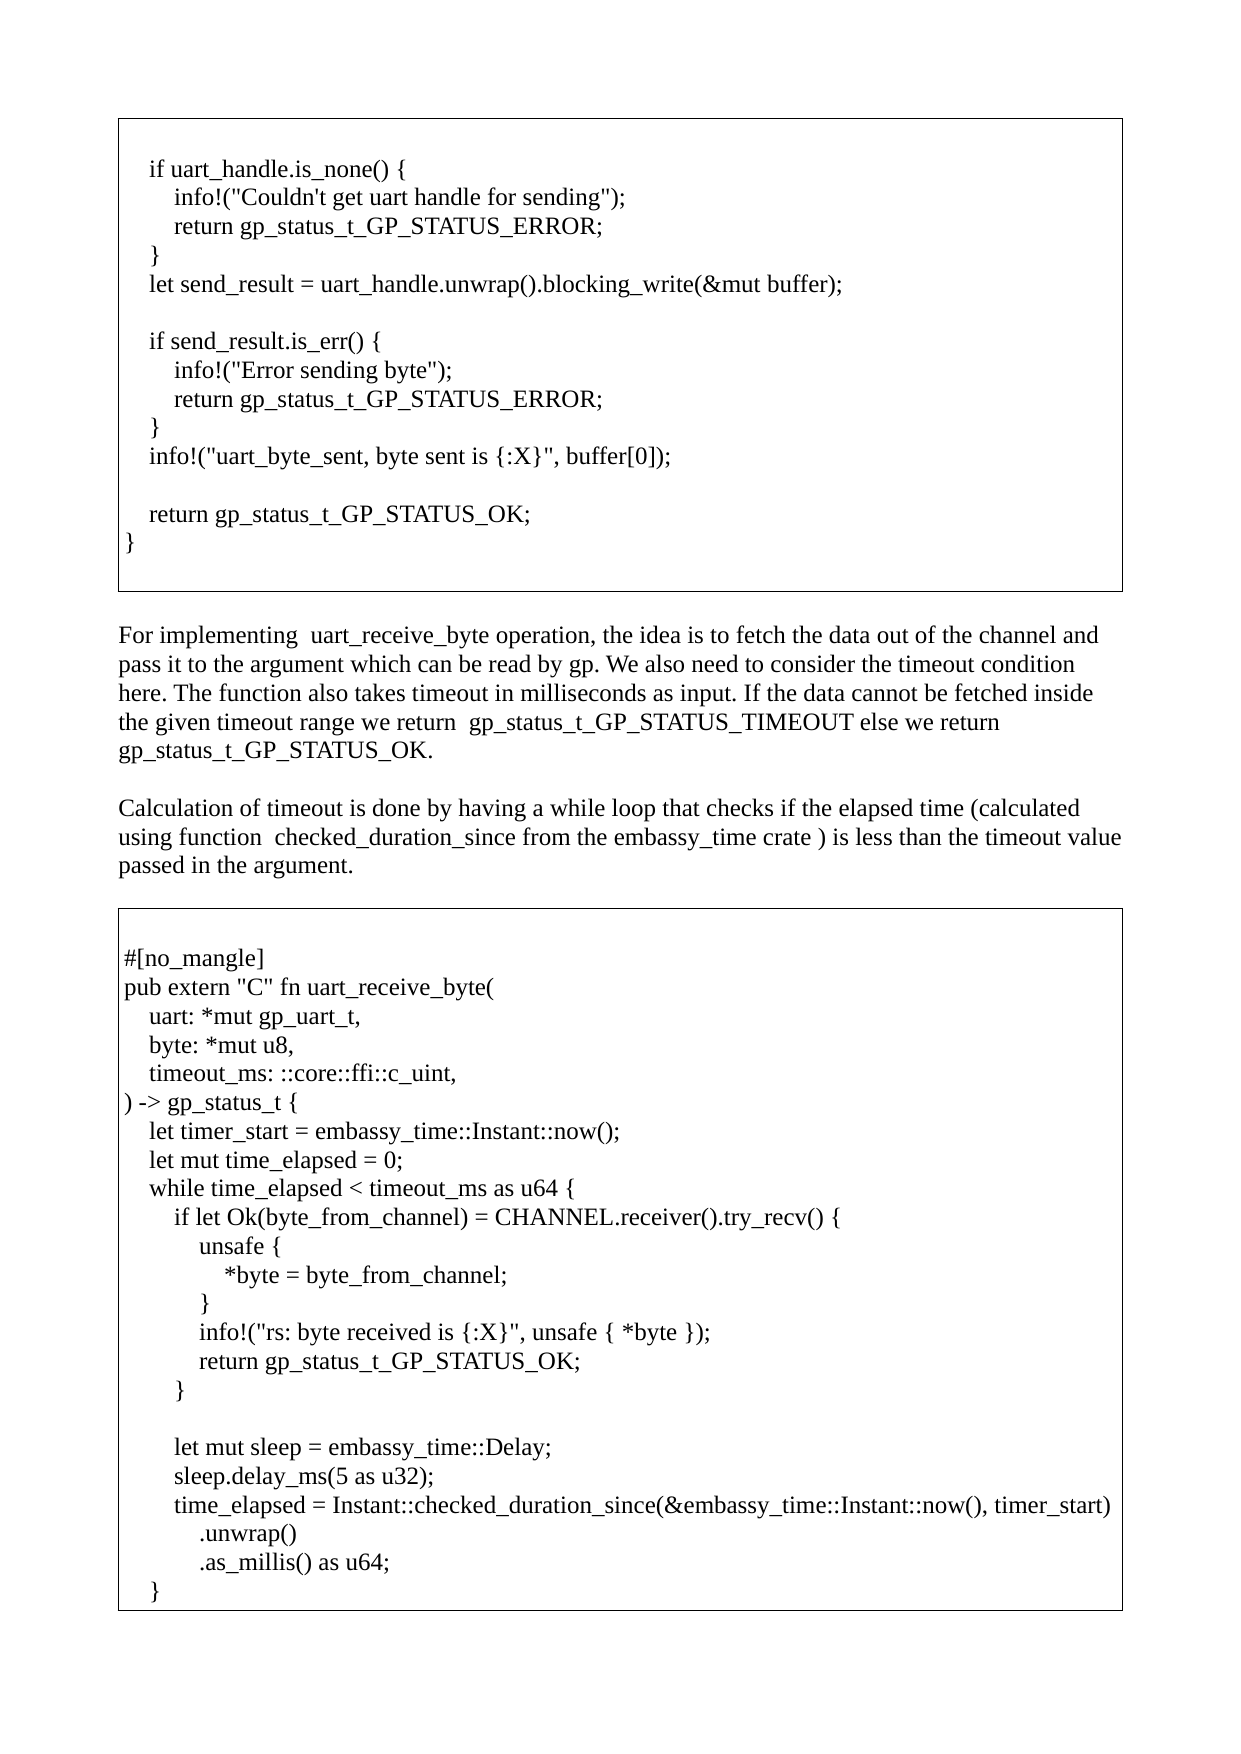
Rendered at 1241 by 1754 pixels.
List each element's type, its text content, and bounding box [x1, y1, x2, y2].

table_header #[no_mangle] pub extern "C" fn uart_receive_byte( uart: *mut gp_uart_t, byte: *mut u8, timeout_ms: ::core::ffi::c_uint, ) -> gp_status_t { let timer_start = embassy_time::Instant::now(); let mut time_elapsed = 0; while time_elapsed < timeout_ms as u64 { if let Ok(byte_from_channel) = CHANNEL.receiver().try_recv() { unsafe { *byte = byte_from_channel; } info!("rs: byte received is {:X}", unsafe { *byte }); return gp_status_t_GP_STATUS_OK; } let mut sleep = embassy_time::Delay; sleep.delay_ms(5 as u32); time_elapsed = Instant::checked_duration_since(&embassy_time::Instant::now(), timer_start) .unwrap() .as_millis() as u64; } [119, 909, 1122, 1610]
table_header if uart_handle.is_none() { info!("Couldn't get uart handle for sending"); return gp_status_t_GP_STATUS_ERROR; } let send_result = uart_handle.unwrap().blocking_write(&mut buffer); if send_result.is_err() { info!("Error sending byte"); return gp_status_t_GP_STATUS_ERROR; } info!("uart_byte_sent, byte sent is {:X}", buffer[0]); return gp_status_t_GP_STATUS_OK; } [119, 119, 1122, 591]
text For implementing uart_receive_byte operation, the idea is to fetch the data out of the channel and pass it to the argument which can be read by gp. We also need to consider the timeout condition here. The function also takes timeout in milliseconds as input. If the data cannot be fetched inside the given timeout range we return gp_status_t_GP_STATUS_TIMEOUT else we return gp_status_t_GP_STATUS_OK. [118, 620, 1122, 764]
text Calculation of timeout is done by having a while loop that checks if the elapsed time (calculated using function checked_duration_since from the embassy_time crate ) is less than the timeout value passed in the argument. [118, 793, 1122, 879]
